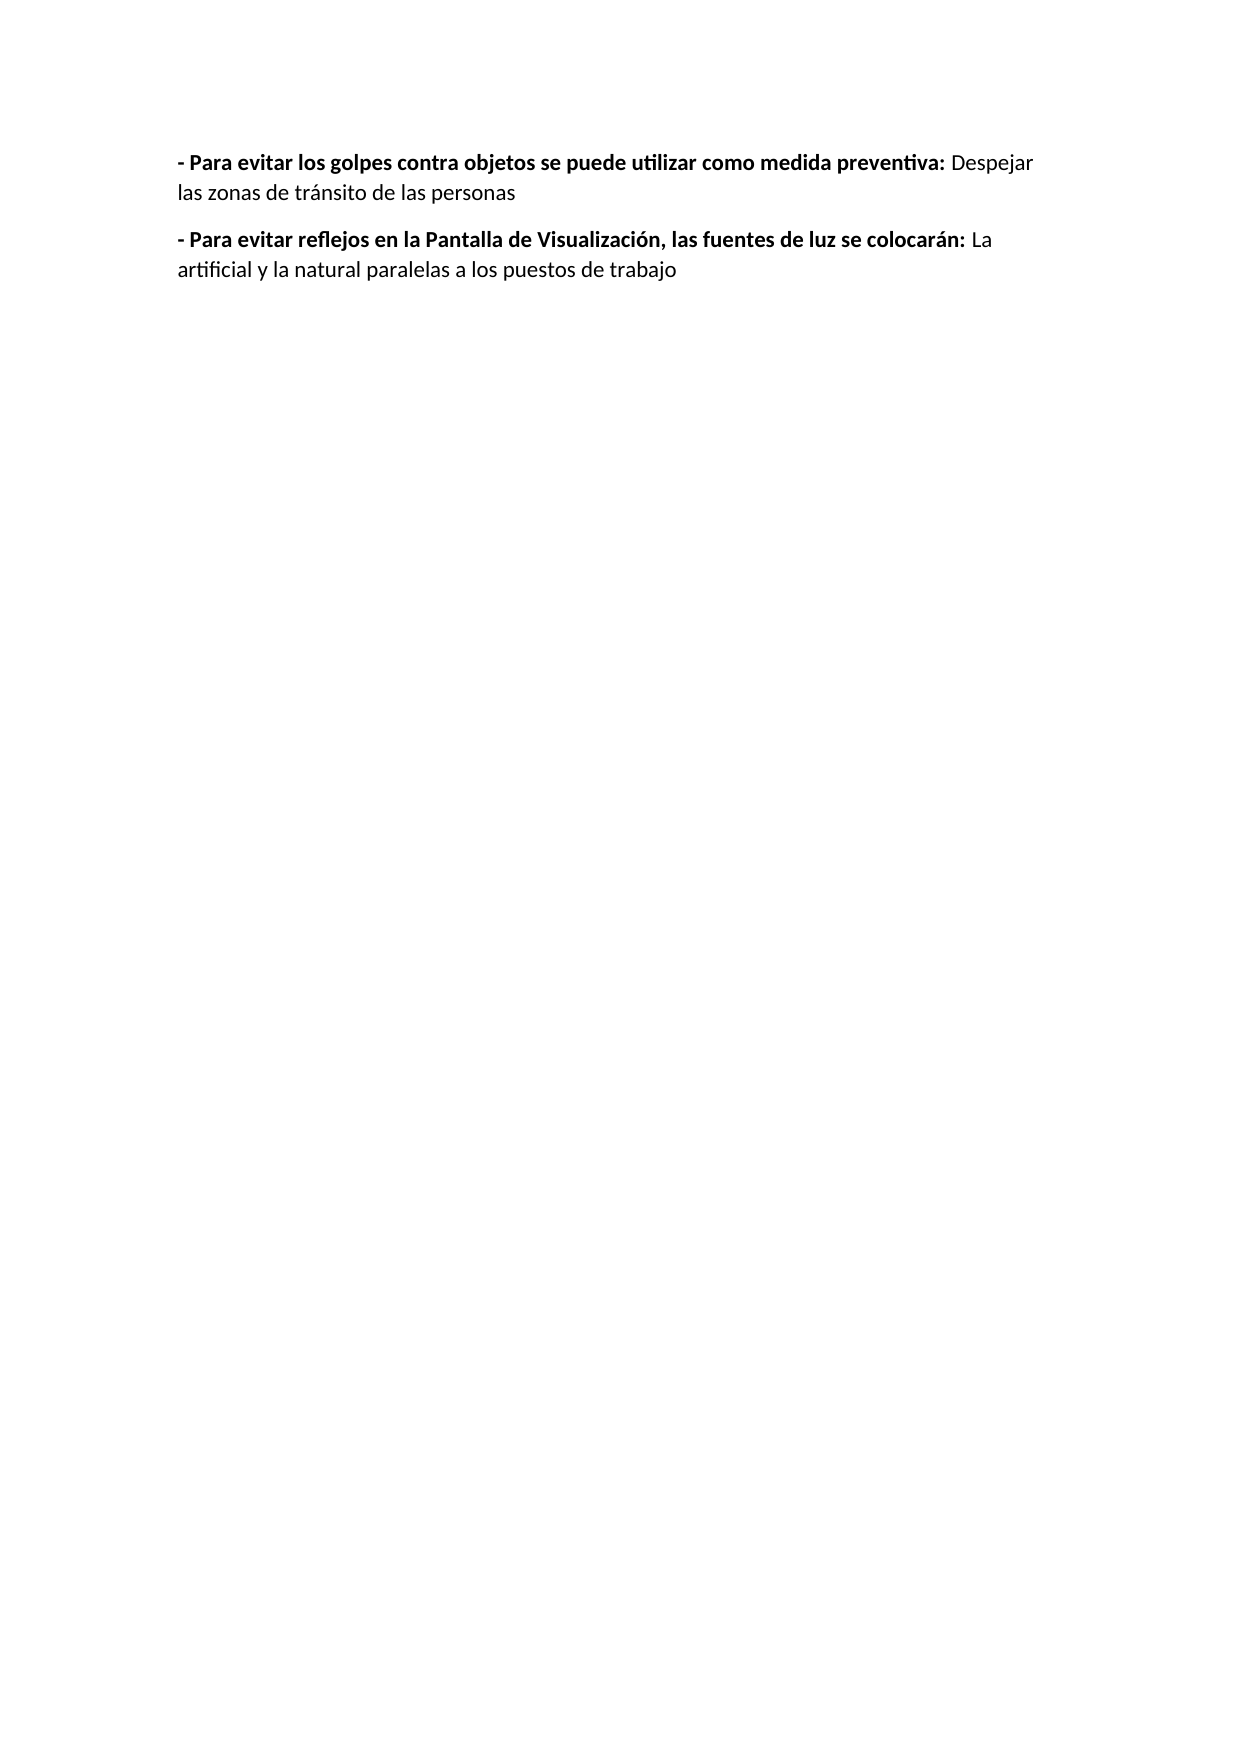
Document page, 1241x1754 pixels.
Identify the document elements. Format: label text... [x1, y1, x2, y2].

text - Para evitar los golpes contra objetos se puede utilizar como medida preventiva: Despejar las zonas de tránsito de las personas [177, 148, 1063, 206]
text - Para evitar reflejos en la Pantalla de Visualización, las fuentes de luz se colocarán: La artificial y la natural paralelas a los puestos de trabajo [177, 225, 1063, 283]
